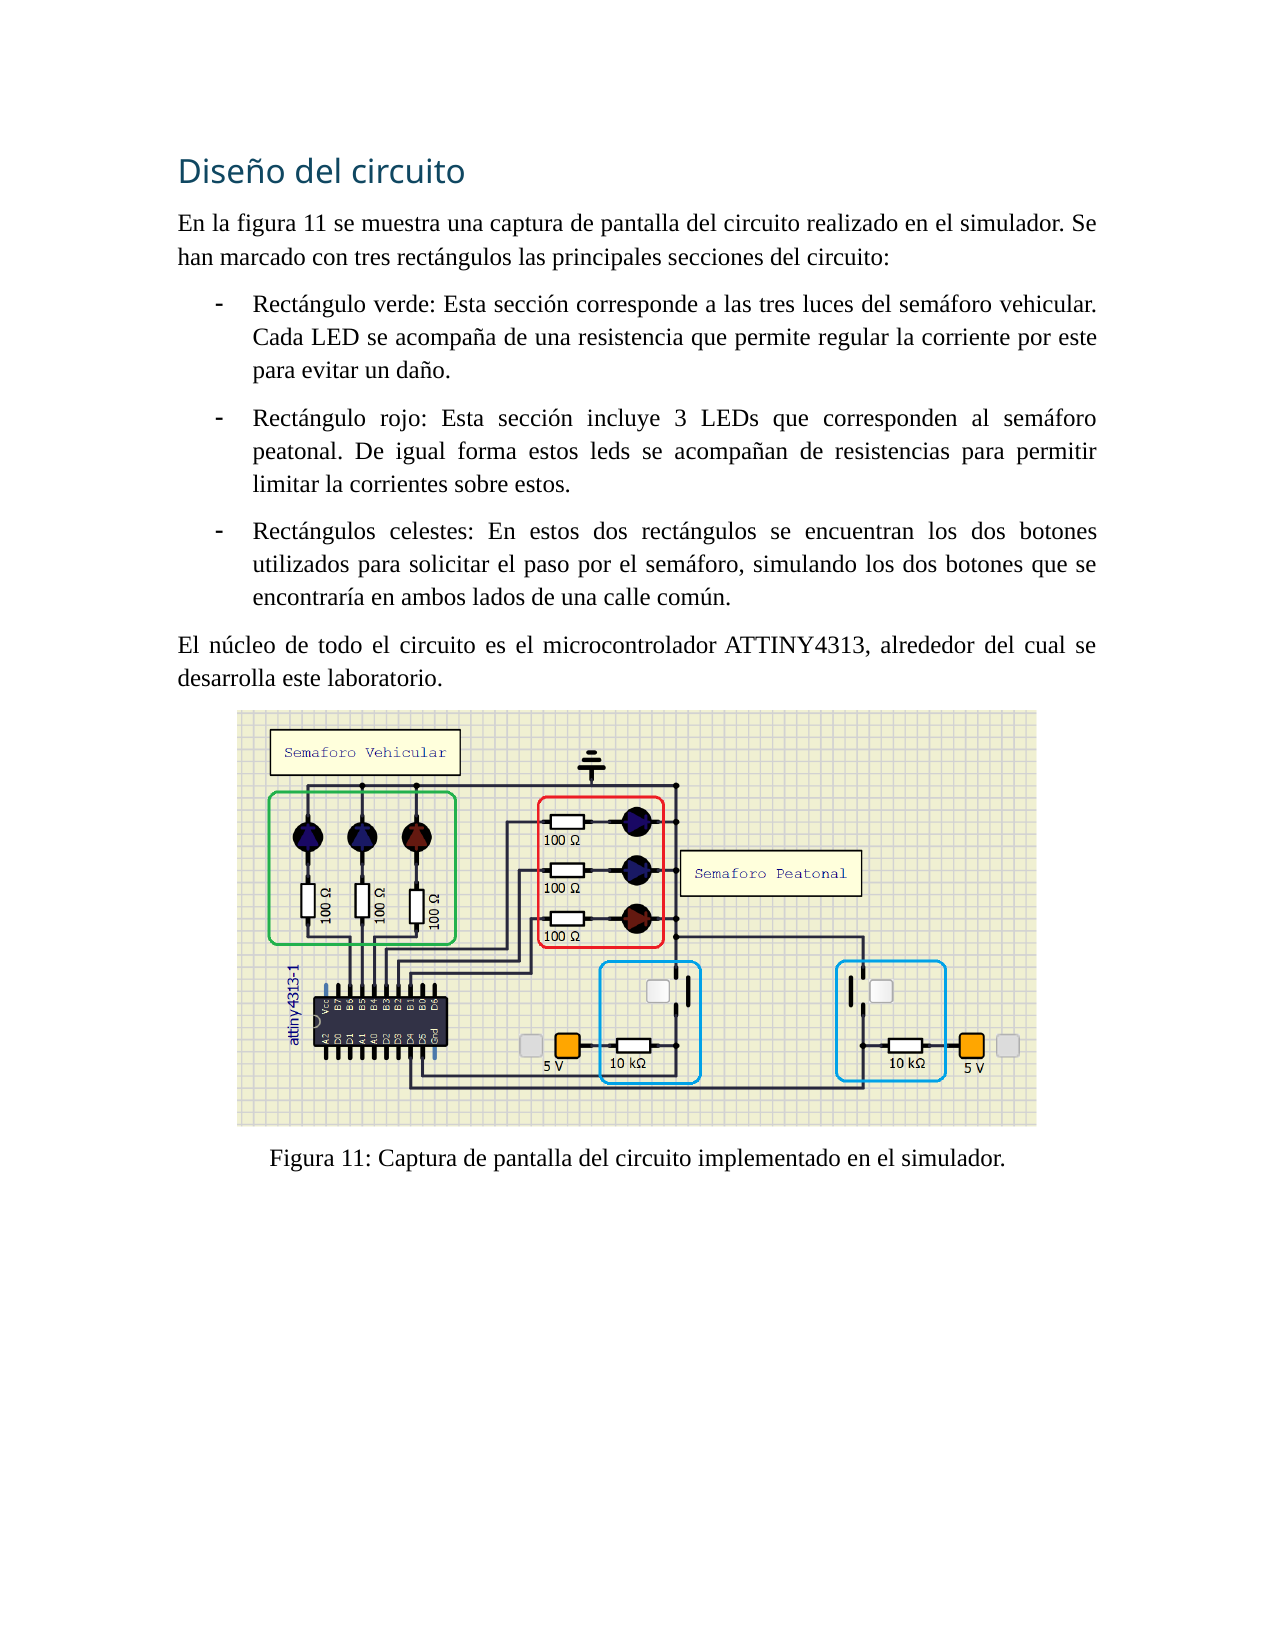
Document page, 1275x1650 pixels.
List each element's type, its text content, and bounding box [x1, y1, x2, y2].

text El núcleo de todo el circuito es el microcontrolador ATTINY4313, alrededor del cual se desarrolla este laboratorio. [177, 630, 1098, 692]
list Rectángulo verde: Esta sección corresponde a las tres luces del semáforo vehicular. Cada LED se acompaña de una resistencia que permite regular la corriente por este para evitar un daño. [215, 289, 1098, 384]
subtitle Diseño del circuito [177, 148, 1098, 193]
text En la figura 11 se muestra una captura de pantalla del circuito realizado en el simulador. Se han marcado con tres rectángulos las principales secciones del circuito: [177, 208, 1098, 270]
list Rectángulo rojo: Esta sección incluye 3 LEDs que corresponden al semáforo peatonal. De igual forma estos leds se acompañan de resistencias para permitir limitar la corrientes sobre estos. [215, 403, 1098, 498]
picture [237, 710, 1038, 1127]
text Figura 11: Captura de pantalla del circuito implementado en el simulador. [177, 711, 1098, 1172]
list Rectángulos celestes: En estos dos rectángulos se encuentran los dos botones utilizados para solicitar el paso por el semáforo, simulando los dos botones que se encontraría en ambos lados de una calle común. [215, 516, 1098, 611]
